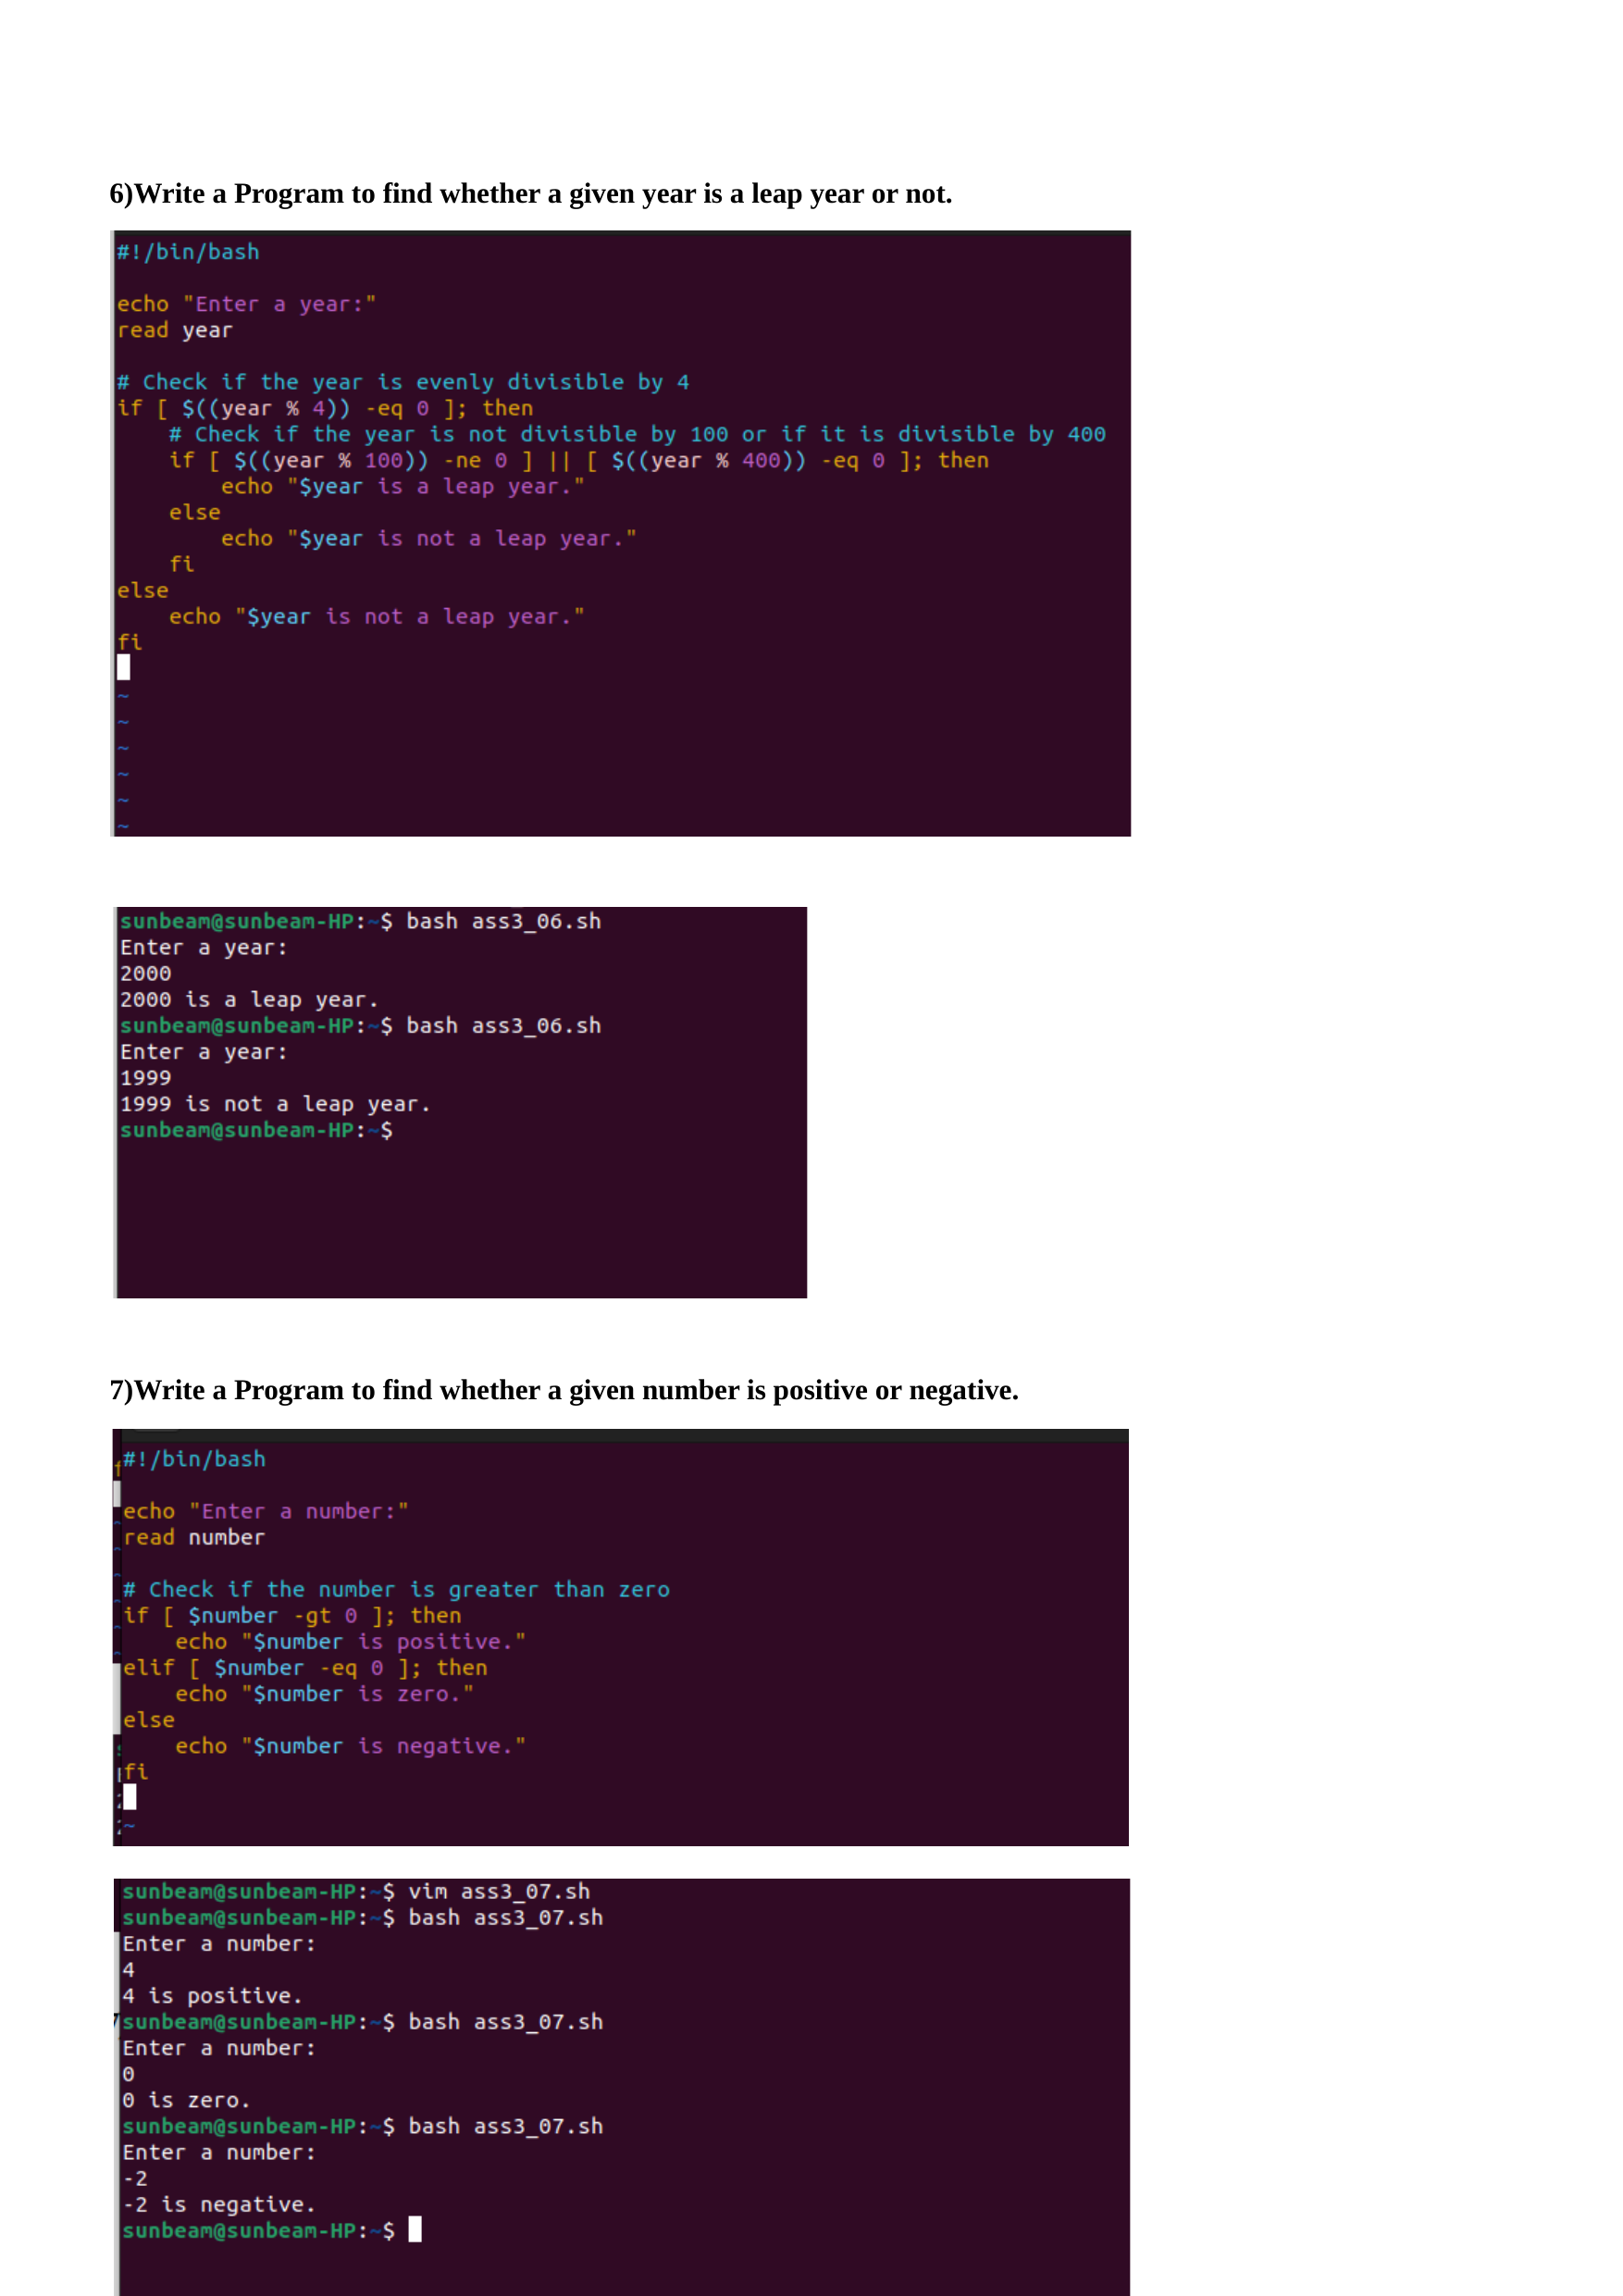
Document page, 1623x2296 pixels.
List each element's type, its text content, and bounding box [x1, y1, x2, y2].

picture [112, 1429, 1129, 1846]
text 6)Write a Program to find whether a given year is a leap year or not. [109, 176, 1514, 209]
picture [114, 1879, 1131, 2296]
picture [113, 907, 808, 1298]
text 7)Write a Program to find whether a given number is positive or negative. [109, 1373, 1514, 1407]
picture [110, 230, 1132, 837]
